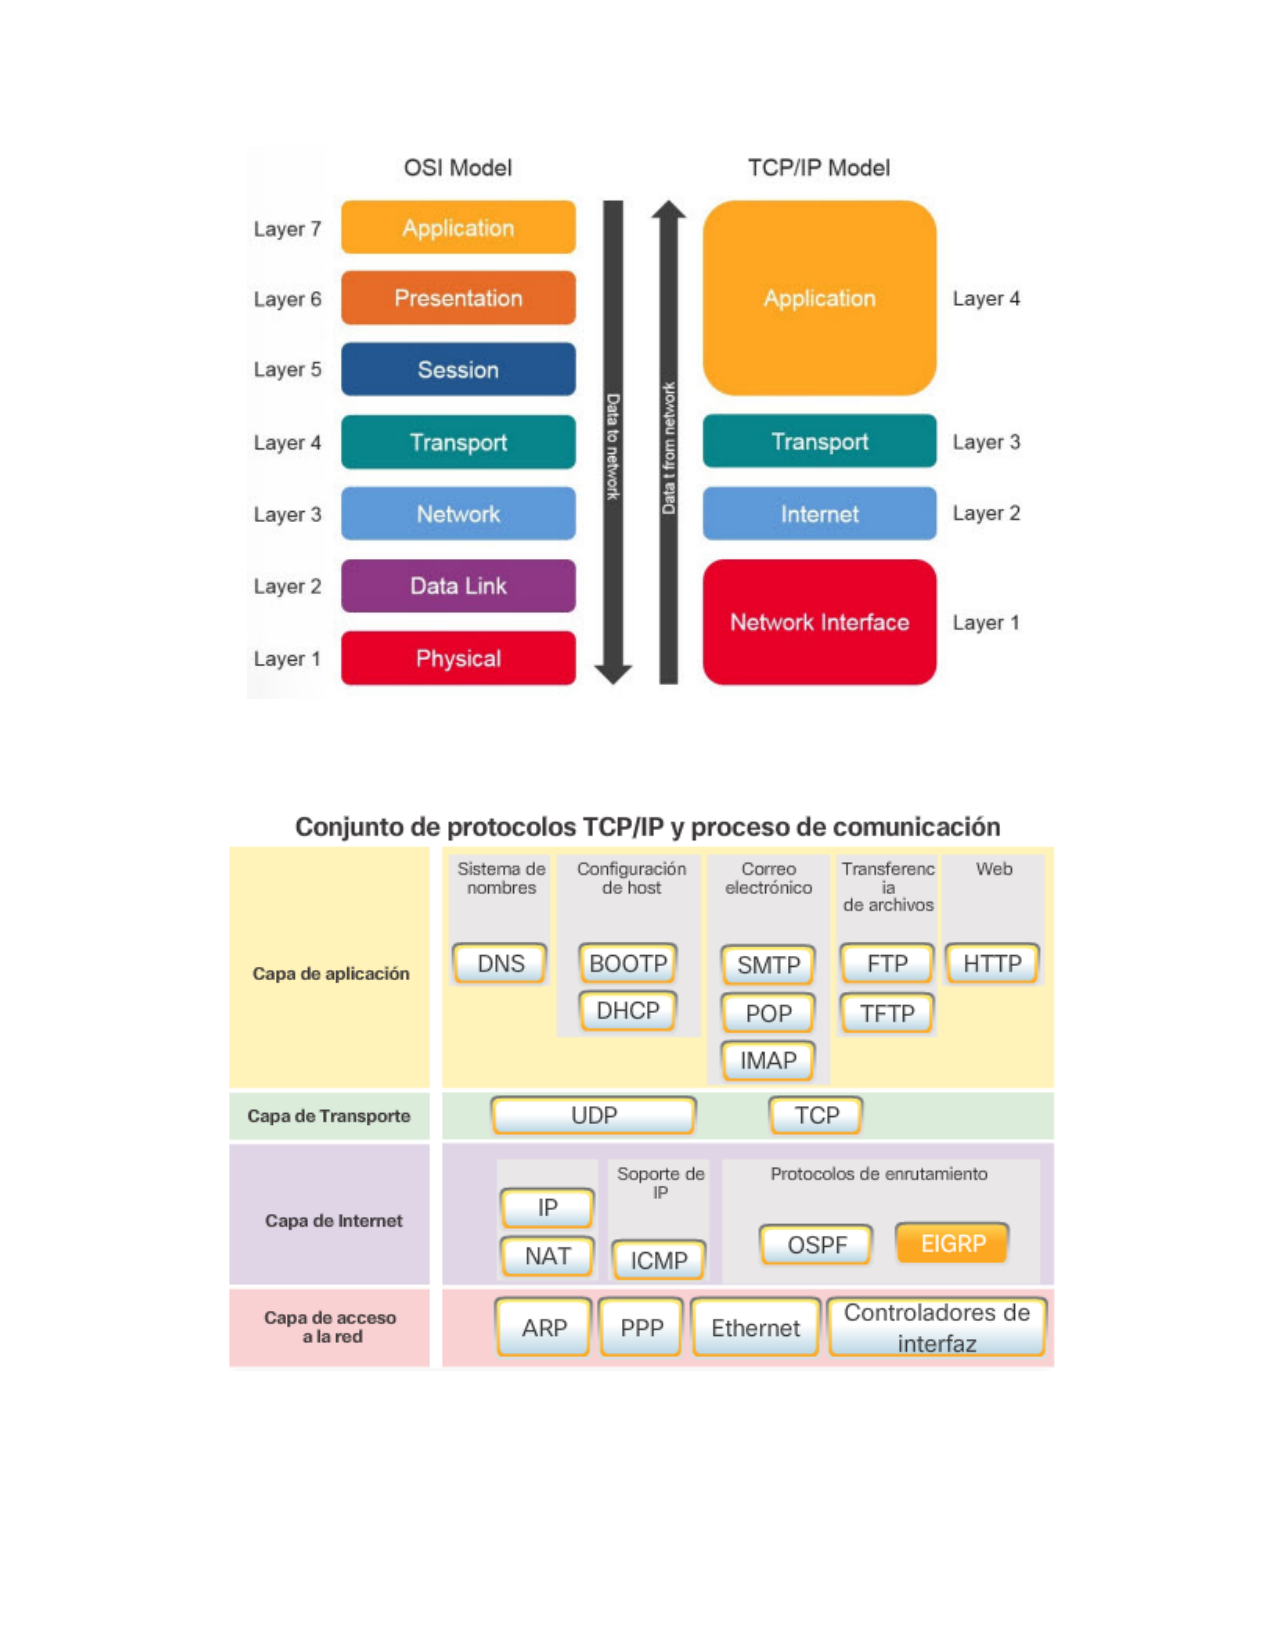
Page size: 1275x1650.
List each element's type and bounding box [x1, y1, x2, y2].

picture [246, 146, 1029, 699]
picture [215, 808, 1061, 1371]
